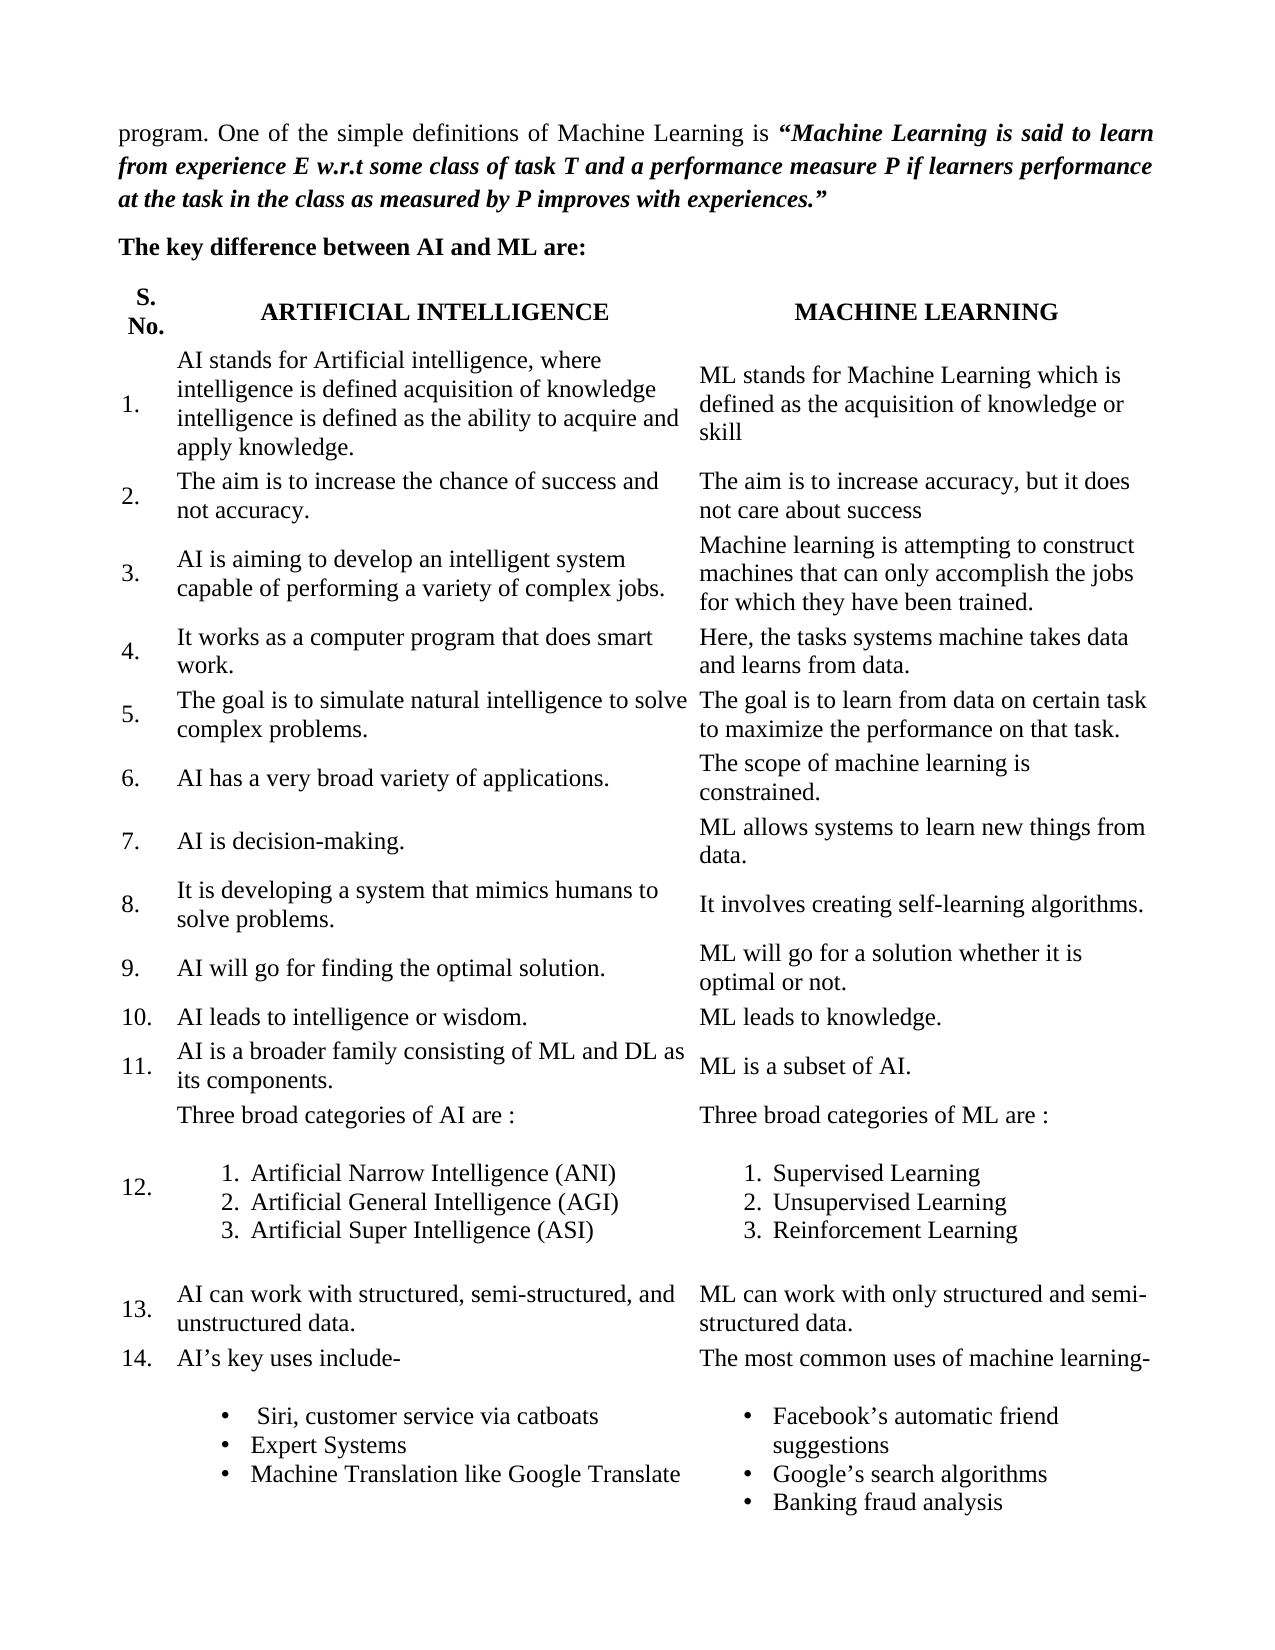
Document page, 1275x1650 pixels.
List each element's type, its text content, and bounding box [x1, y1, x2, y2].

table_cell AI is decision-making. [174, 809, 696, 872]
table_cell The goal is to simulate natural intelligence to solve complex problems. [174, 682, 696, 746]
table_cell The scope of machine learning is constrained. [696, 746, 1157, 809]
table_cell ML will go for a solution whether it is optimal or not. [696, 936, 1157, 999]
table_cell It works as a computer program that does smart work. [174, 619, 696, 682]
table_cell It is developing a system that mimics humans to solve problems. [174, 872, 696, 936]
table_cell It involves creating self-learning algorithms. [696, 872, 1157, 936]
table_cell Here, the tasks systems machine takes data and learns from data. [696, 619, 1157, 682]
table_cell 3. [118, 527, 174, 619]
table_cell 5. [118, 682, 174, 746]
table_cell 12. [118, 1097, 174, 1277]
table_cell ML allows systems to learn new things from data. [696, 809, 1157, 872]
table_cell AI can work with structured, semi-structured, and unstructured data. [174, 1277, 696, 1340]
table_cell AI is a broader family consisting of ML and DL as its components. [174, 1034, 696, 1097]
table_cell ML leads to knowledge. [696, 999, 1157, 1033]
table_cell The aim is to increase accuracy, but it does not care about success [696, 464, 1157, 527]
table_cell AI stands for Artificial intelligence, where intelligence is defined acquisition of knowledge intelligence is defined as the ability to acquire and apply knowledge. [174, 343, 696, 463]
table_cell The most common uses of machine learning- Facebook’s automatic friend suggestions Google’s search algorithms Banking fraud analysis Stock price forecast Online recommender systems, and so on. [696, 1340, 1157, 1519]
table_cell ML can work with only structured and semi-structured data. [696, 1277, 1157, 1340]
table_cell ML stands for Machine Learning which is defined as the acquisition of knowledge or skill [696, 343, 1157, 463]
table_cell 9. [118, 936, 174, 999]
table_cell Three broad categories of ML are : Supervised Learning Unsupervised Learning Reinforcement Learning [696, 1097, 1157, 1277]
table_cell 10. [118, 999, 174, 1033]
table_cell Machine learning is attempting to construct machines that can only accomplish the jobs for which they have been trained. [696, 527, 1157, 619]
text program. One of the simple definitions of Machine Learning is “Machine Learning is said to learn from experience E w.r.t some class of task T and a performance measure P if learners performance at the task in the class as measured by P improves with experiences.” [118, 118, 1157, 213]
table_cell 2. [118, 464, 174, 527]
table_cell 8. [118, 872, 174, 936]
table_header ARTIFICIAL INTELLIGENCE [174, 279, 696, 343]
table_cell 11. [118, 1034, 174, 1097]
table_cell AI’s key uses include- Siri, customer service via catboats Expert Systems Machine Translation like Google Translate Intelligent humanoid robots such as Sophia, and so on. [174, 1340, 696, 1519]
table_cell 14. [118, 1340, 174, 1519]
table_cell ML is a subset of AI. [696, 1034, 1157, 1097]
table_cell 6. [118, 746, 174, 809]
table_cell The aim is to increase the chance of success and not accuracy. [174, 464, 696, 527]
table_cell AI is aiming to develop an intelligent system capable of performing a variety of complex jobs. [174, 527, 696, 619]
table_header MACHINE LEARNING [696, 279, 1157, 343]
table_cell Three broad categories of AI are : Artificial Narrow Intelligence (ANI) Artificial General Intelligence (AGI) Artificial Super Intelligence (ASI) [174, 1097, 696, 1277]
table_cell 4. [118, 619, 174, 682]
table_header S. No. [118, 279, 174, 343]
table_cell 7. [118, 809, 174, 872]
table_cell AI leads to intelligence or wisdom. [174, 999, 696, 1033]
table_cell 13. [118, 1277, 174, 1340]
table_cell AI will go for finding the optimal solution. [174, 936, 696, 999]
text The key difference between AI and ML are: [118, 232, 1157, 261]
table_cell AI has a very broad variety of applications. [174, 746, 696, 809]
table_cell 1. [118, 343, 174, 463]
table_cell The goal is to learn from data on certain task to maximize the performance on that task. [696, 682, 1157, 746]
